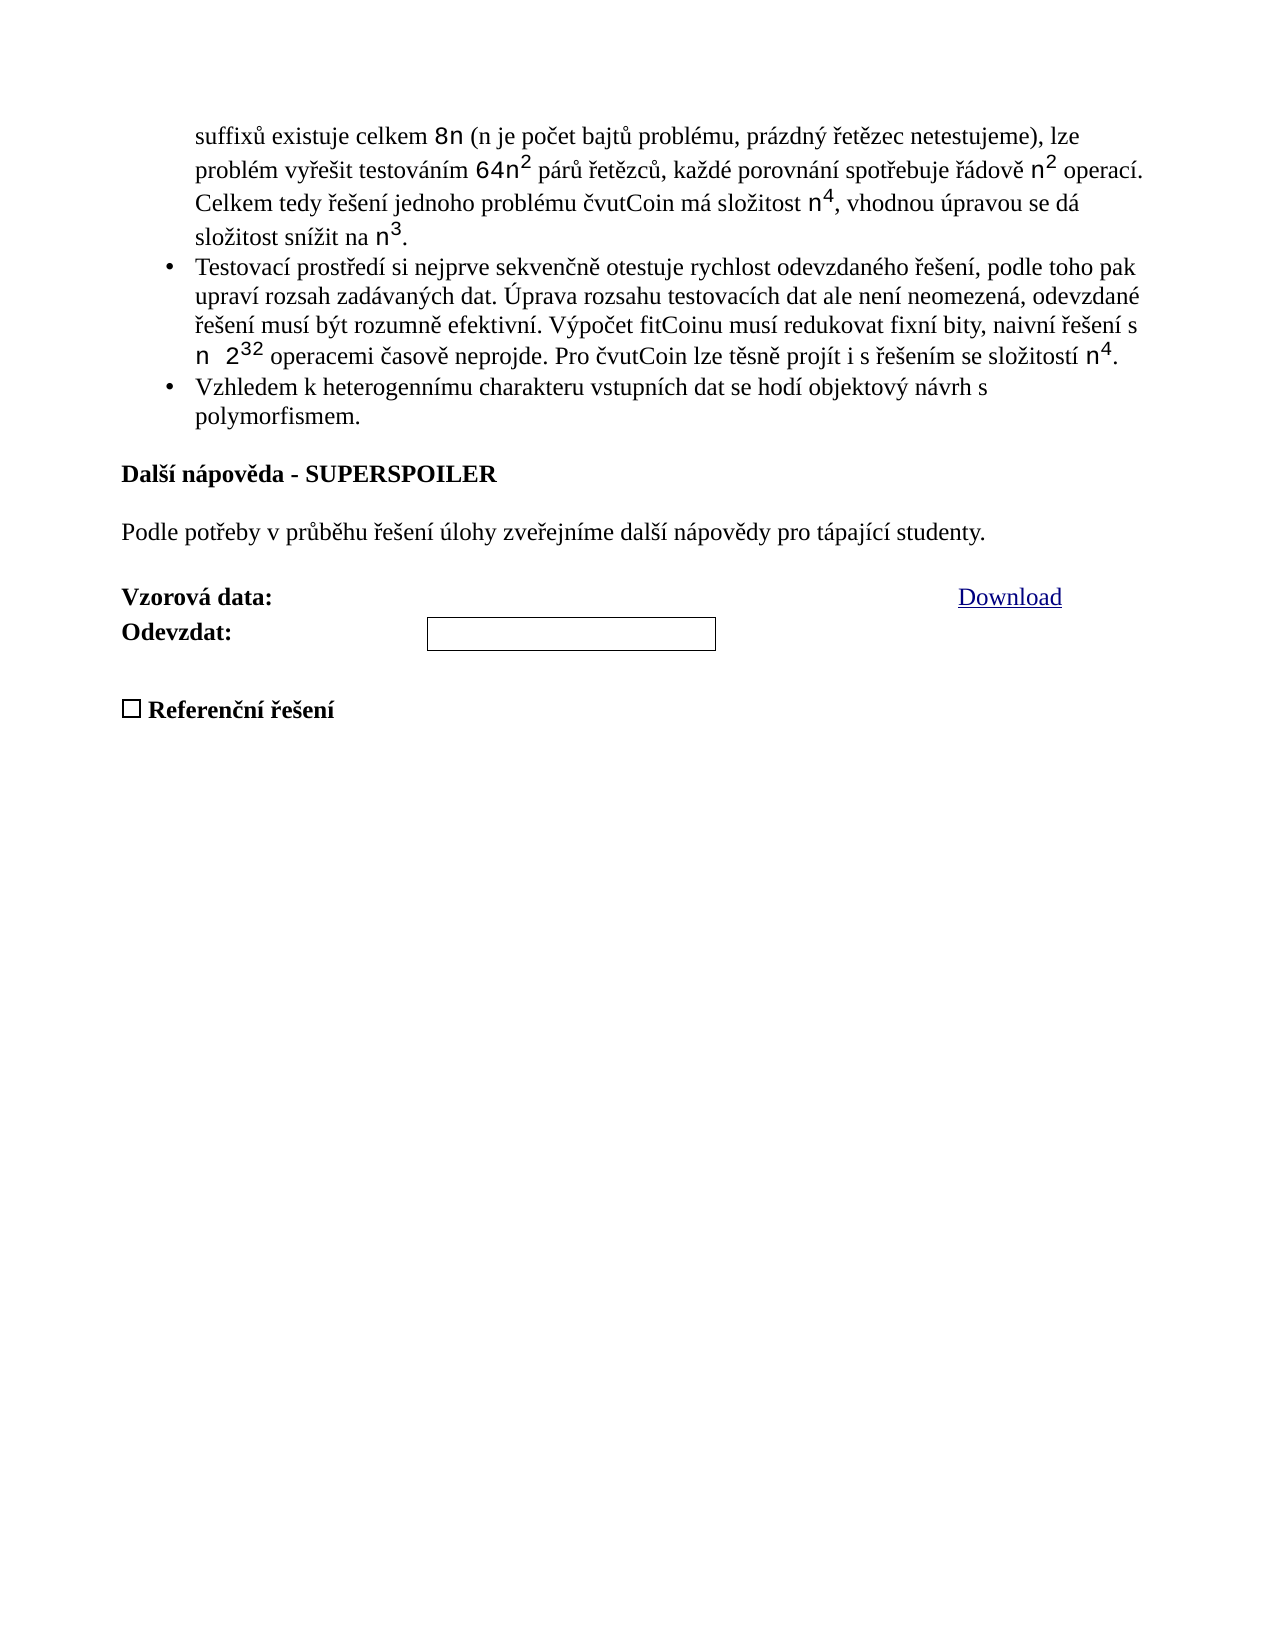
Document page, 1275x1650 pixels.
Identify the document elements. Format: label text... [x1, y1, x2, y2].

table_cell [863, 614, 1157, 653]
table_cell Odevzdat: [118, 614, 424, 653]
table_header [765, 692, 1157, 727]
table_cell [424, 614, 863, 653]
table_cell Download [863, 579, 1157, 614]
table_cell Úkolem je realizovat třídu, která bude umožňovat rychle těžit kryptoměnu. Boom kryptoměn zaznamenalo i ČVUT a naše fakulta a probíhá příprava na ICO této virtuální měny. Pro zajištění transakcí se používají výpočetně náročné operace, které zároveň umožňují takovou měnu těžit. Vaším úkolem je implementovat program, který dokáže tuto těžbu pomocí vláken rozkládat na všechny dostupné procesory. Protože nedošlo k dohodě mezi ČVUT a FIT, má plánovaná měna dva různé algoritmy těžení. Vznikají tak různé varianty měny, které budeme pracovně nazývat fitCoin a čvutCoin. fitCoin dostane na vstupu pole 32 bitových neznaménkových celých čísel - bitových vektorů. Dále má parametrem zadanou vzdálenost dist. Algoritmus těžení hledá, kolik existuje různých 32 bitových čísel x takových, že se liší od každého ze zadaných vektorů nejvýše v dist bitech. Výpočet je demonstrován na příkladu, pouze pro přehlednost uvažujeme pouze 4 bitová čísla. Pokud budou zadané vektory: 0011 0101 0110 Pak dostaneme pro čísla x následující počty odlišných bitů: ≤0 ≤1 ≤2 ≤3 ≤4 0000 * * * 0001 * * 0010 * * 0011 * * * 0100 * * 0101 * * * 0110 * * * 0111 * * * * 1000 * * 1001 * 1010 * 1011 * * 1100 * 1101 * * 1110 * * 1111 * * * Celkem: 0 1 6 13 16 Bude-li tedy vstupem algoritmu předložená sada vektorů a dist nastaveno na 3, je výsledkem výpočtu číslo 13 (platí pro ukázku se 4-bitovými vektory). čvutCoin dostane na vstupu pole bajtů. Algoritmus výpočtu toto pole chápe jako posloupnost bitů počínaje LSB (nejméně významným bitem) prvního bajtu a konče MSB (nejvíce významným bitem) posledního bajtu. Pro vstup délky n bajtů tedy máme posloupnost délky 8n bitů. Dále jsou parametrem dvě celá čísla distMin a distMax. Úkolem je vyzkoušet všechny neprázdné předpony (prefixy) této bitové posloupnosti a všechny neprázdné suffixy této posloupnosti, pro každou dvojici (prefix x suffix) je potřeba určit jejich editační vzdálenost. Výsledkem je počet dvojic, jejichž editační vzdálenost patří do zadaného uzavřeného intervalu < minDist ; maxDist >. Editační vzdálenost dvojice bitových řetězců chápeme jako nejmenší počet operací mazání/vkládání/změny bitu tak, aby z jednoho bitového řetězce vznikl druhý. Vaším úkolem je realizovat třídu CRig, která dokáže takové problémy řešit. Oba uvedené problémy jsou výpočetně náročnější a oba problémy je potřeba řešit rychle. Proto bude využito vláken k rozdělení výpočetní zátěže na více CPU a asynchronního modelu výpočtu. Třída CRig má modelovat opakované výpočty obou výše popsaných problémů v těžebním poolu. Problémy zadávají zákazníci (instance třídy CCustomer, vytvořené testovacím prostředím a předané CRig). Zákazníci předávají problémy (instance tříd CFITCoin a CCVUTCoin), Vaše implementace CRig si instance problému převezme, zpracuje je a vyřešené je zadávajícímu vrátí. Vaše implementace si vytvoří pracovní vlákna, jejich počet je předán při spouštění výpočtu. Dále, pro načítání problémů si vytvořte tři pomocná vlákna pro každého zákazníka. Tato vlákna budou volat odpovídající metody instance CCustomer, jedno vlákno bude volat funkci pro doručování problémů typu fitCoin, druhé pro doručování problémů čvutCoin a třetí vlákno bude doručovat zpět oba druhy vyřešených problémů. Zadaný problém má podobu instance třídy CFITCoin nebo třídy CCVUTCoin (podle typu úlohy, instance jsou předané jako smart pointery - shared_ptr<CFITCoin> a shared_ptr<CCVUTCoin>, pro zkrácení zápisu jsou pro smart pointery vytvořené aliasy AFITCoin a ACVUTCoin). Vlákna, která přebírají zadávané problémy, nejsou určena k tomu, aby počítala řešení, jejich úkolem je pouze předání problémů dále k pracovním vláknům. Pracovních vláken vytvoříte více (podle parametrů při inicializaci). Pracovní vlákna vyřeší zadanou instanci problémů a podle výsledků vyplní příslušné složky instance AFITCoin / ACVUTCoin. Po vyplnění předají instanci vyřešeného problému vyčleněnému předávacímu vláknu daného zákazníka. Předávací vlákno zajistí zavolání příslušné metody rozhraní zákazníka a zajistí serializaci odevzdávaní vyřešených úloh. Jak již bylo řečeno, načítací a odevzdávací vlákna slouží pouze k odebírání požadavků od zákazníků a k předávání těchto požadavků pracovním vláknům. Celkový počet načítacích vláken bude dvojnásobkem počtu zákazníků, celkový počet odevzdávacích vláken bude roven počtu zákazníků. Pokud by načítací/odevzdávací vlákna rovnou řešila zadávané problémy a zákazníků bylo mnoho, vedlo by takové řešení k neefektivnímu využívání CPU (mnoho rozpracovaných problémů, časté přepínání kontextu, ...). Proto požadované řešení ponechává výpočty pouze na pracovních vláknech, kterých je pouze zadaný fixní počet. Rozhraním Vaší implementace bude třída CRig. V této třídě musí být k dispozici metody podle popisu níže (mohou existovat i další privátní metody potřebné pro Vaši implementaci): implicitní konstruktor inicializuje instanci třídy. destruktor uvolní prostředky alokované instancí CRig. Start (thr) metoda spustí vlastní výpočet. V této metodě vytvoříte potřebná pracovní vlákna pro výpočty. Pracovních vláken vytvořte celkem thr podle hodnoty parametru. Tím se spustí obsluha požadavků od zákazníků. Metoda Start se po spuštění pracovních vláken okamžitě vrací (tedy nečeká na doběhnutí výpočtů). Stop () metoda informuje, že se mají ukončit výpočty. Tedy je potřeba převzít zbývající požadavky od existujících zákazníků, počkat na jejich vypočtení a vrácení výsledků. Metoda Stop se vrátí volajícímu po doběhnutí a uvolnění jak načítacích, předávacích, tak pracovních vláken. Metoda Stop se musí vrátit do volajícího. Neukončujte celý program (nevolejte exit a podobné funkce), pokud ukončíte celý program, budete hodnoceni 0 body. AddCustomer ( c ) metoda přidá dalšího zákazníka do seznamu zákazníků obsluhovaných touto instancí. Parametrem je smart pointer (shared_ptr<CCustomer>, zkráceně ACustomer) začleňovaného zákazníka. Metoda AddCustomer musí mj. vytvořit dvě pomocná načítací vlákna, která budou tohoto nového zákazníka obsluhovat a předávací vlákno pro odevzdávání vyřešených zadání. Pozor: metodu lze zavolat ještě před voláním Start (tedy zákazníci jsou obsluhovaní, ale výpočetní vlákna ještě neexistují), tak i po spuštění Start (nový zákazník je přidán k existujícím a je zahájena jeho obsluha). Solve (fitCoin) - metoda vypočte sekvenčně jeden zadaný problém typu AFITCoin (parametr). Testovací prostředí nejprve zkouší sekvenční řešení, abyste případně snáze odhalili chyby v implementaci algoritmu. Solve (cvutCoin) - metoda vypočte sekvenčně jeden zadaný problém typu ACVUTCoin (parametr). Testovací prostředí nejprve zkouší sekvenční řešení, abyste případně snáze odhalili chyby v implementaci algoritmu. Třída CCustomer definuje rozhraní jednoho zákazníka. Zákazník je implementován v testovacím prostředí a je předán Vaší implementaci v podobě smart pointeru (shared_ptr<CCustomer> alias ACustomer). Rozhraní CCustomer má následující metody: destruktor uvolňuje prostředky alokované pro zákazníka, FITCoinGen() / CVUTCoinGen() metoda po zavolání vrací další instanci problému fitCoin/čvutCoin ke zpracování. Návratovou hodnotou je smart pointer (shared_ptr<CFITCoin> alias AFITCoin případně shared_ptr<CCVUTCoin> alias ACVUTCoin) s popisem problému k vyřešení. Pokud je vrácen prázdný smart pointer (obsahuje NULL), znamená to, že daný zákazník již nemá žádný další problém tohoto typu k vyřešení (ale stále může dodávat problémy typu druhého typu). Pokud metoda vrátí prázdný ukazatel, lze ukončit příslušné načítací vlákno. FITCoinAccept ( fitCoin ) / CVUTCoinAccept (cvutCoin) metodou se předá vyřešený problém typu fitCoin/čvutCoin zpět zákazníkovi. Je potřeba vrátit vyřešený problém tomu zákazníkovi, který problém zadal. Dále, je potřeba vrátit tu samou instanci problému, kterou dříve předala metoda FITCoinGen / CVUTCoinGen, pouze je v ní potřeba vyplnit vypočítané hodnoty. Metody FITCoinAccept / CVUTCoinAccept je potřeba volat serializovaně z odevzdávacího vlákna, toto vlákno musí být pro daného zákazníka stále stejné. Třída CFITCoin je deklarovaná a implementovaná v testovacím prostředí. Pro testování Vaší implementace je k dispozici v bloku podmíněného překladu (ponechte jej tak). Význam složek je následující: m_Vectors seznam 32 bitových vektorů zadání úlohy. Tato hodnota je vyplněna při vytváření zadání. m_DistMax maximální vzdálenost od zadaných bitových vektorů. Tato hodnota je vyplněna při vytváření zadání. m_Count je výsledkem výpočtu - počet 32 bitových hodnot x takových, že jejich vzdálenost od zadaných vektorů je nejvýše m_DistMax. Tuto hodnotu má vyplnit pracovní vlákno. implicitní konstruktor existuje pro usnadnění vytváření instance problému. Třída CCVUTCoin je deklarovaná a implementovaná v testovacím prostředí. Pro testování Vaší implementace je k dispozici v bloku podmíněného překladu (ponechte jej tak). Význam složek je následující: m_Data bajty tvořící bitovou posloupnost k analýze (bity čteme směrem od nejnižšího k nejvyššímu). Tato hodnota je vyplněna při vytváření zadání. m_DistMin, m_DistMax Rozmezí hodnot odlišnosti bitových řetězců při porovnávání. Tyto hodnoty jsou vyplněné při vytváření zadání. m_Count je výsledek výpočtu, který má vyplnit pracovní vlákno. Hodnota má udávat počet dvojic (předpona, přípona) zadané bitové posloupnosti takových, že jejich editační vzdálenost patří do intervalu hodnot < m_DistMin ; m_DistMax >. implicitní konstruktor existuje pro usnadnění vytváření instance problému. Odevzdávejte zdrojový kód s implementací požadované třídy CRig s požadovanými metodami. Můžete samozřejmě přidat i další podpůrné třídy a funkce. Do Vaší implementace nevkládejte funkci main ani direktivy pro vkládání hlavičkových souborů. Funkci main a hlavičkové soubory lze ponechat pouze v případě, že jsou zabalené v bloku podmíněného překladu. Využijte přiložený ukázkový soubor. Celá implementace patří do souboru solution.cpp, dodaný soubor je pouze mustr. Pokud zachováte bloky podmíněného překladu, můžete soubor solution.cpp odevzdávat jako řešení úlohy. Při řešení lze využít pthread nebo C++11 API pro práci s vlákny (viz vložené hlavičkové soubory). Dostupný kompilátor g++ verze 4.9, tato verze kompilátoru zvládá většinu C++11 a část C++14 konstrukcí. Nápověda: Nejprve implementujte sekvenční funkce řešení problémů fitCoin/čvutCoin. Správnost implementace lze ověřit lokálně pomocí infrastruktury v přiloženém archivu. Až budete mít funkce lokálně otestované, můžete je zkusit odevzdat na Progtest (pro tento pokus nechte ostatní metody třídy CRig s prázdným tělem). Takové řešení samozřejmě nedostane žádné body, ale uvidíte, zda správně projde sekvenčními testy. Abyste zapojili co nejvíce jader, zpracovávejte několik problémů najednou. Vyzvedněte je pomocí opakovaného volání FITCoinGen/CVUTCoinGen jednotlivých zákazníků, zajistěte si odevzdávací vlákno a zprovozněte komunikaci mezi přebíracími/pracovními a odevzdávacími vlákny. Není potřeba dodržovat pořadí při vracení řešení. Pokud budete najednou zpracovávat pouze jeden problém, nejspíše zaměstnáte pouze jedno vlákno a ostatní vlákna budou čekat bez užitku. Instance CRig je vytvářená opakovaně, pro různé vstupy. Nespoléhejte se na inicializaci globálních proměnných - při druhém a dalším zavolání budou mít globální proměnné hodnotu jinou. Je rozumné případné globální proměnné vždy inicializovat v konstruktoru nebo na začátku metody Start. Ještě lepší je nepoužívat globální proměnné vůbec. Nepoužívejte mutexy a podmíněné proměnné inicializované pomocí PTHREAD_MUTEX_INITIALIZER, důvod je stejný jako v minulém odstavci. Použijte raději pthread_mutex_init() nebo C++11 API. Testovací prostředí samo o sobě nevytváří žádná vlákna, tedy metoda Start sama o sobě nemusí být reentrantní (může používat globální proměnné, s omezením výše). Instance tříd CFITCoin / CCVUTCoin alokovalo testovací prostředí při vytváření příslušných smart pointerů. K uvolnění dojde automaticky po zrušení všech odkazů. Uvolnění těchto instancí tedy není Vaší starostí, stačí zrušit všechny odkazy na takto předané smart pointery. Váš program je ale zodpovědný za uvolnění všech ostatních prostředků, které si alokoval. Problémy musíte načítat, zpracovávat a odevzdávat průběžně. Postup, kdy si všechny problémy načtete do paměťových struktur a teprve pak je začnete zpracovávat, nebude fungovat. Takové řešení skončí deadlockem v prvním testu s více vlákny. Musíte zároveň obsluhovat požadavky typu fitCoin i čvutCoin. Řešení, které se bude snažit nejprve vyřešit všechny problémy jednoho typu a pak začne obsluhovat problémy druhého typu, skončí taktéž deadlockem. Musíte najednou obsluhovat více přidaných zákazníků. Pokud se budete snažit nejprve obsloužit zákazníka A, následně pouze zákazníka B, ..., skončíte taktéž v deadlocku. Volání metod FITCoinAccept/CVUTCoinAccept není reentrantní. Je potřeba volání obsluhovat pouze z jediného vlákna, toto vlákno musí být vytvořené zvlášť pro každého zákazníka. Neukončujte metodu Stop pomocí exit, pthread_exit a podobných funkcí. Pokud se funkce Stop nevrátí do volajícího, bude Vaše implementace vyhodnocena jako nesprávná. Využijte přiložená vzorová data. V archivu jednak naleznete ukázku volání rozhraní a dále několik testovacích vstupů a odpovídajících výsledků. V testovacím prostředí je k dispozici STL. Myslete ale na to, že ten samý STL kontejner nelze najednou zpřístupnit z více vláken. Více si o omezeních přečtěte např. na C++ reference - thread safety. Testovací prostředí je omezené velikostí paměti. Není uplatňován žádný explicitní limit, ale VM, ve které testy běží, je omezena 4 GiB celkové dostupné RAM. Úloha může být dost paměťově náročná, zejména pokud se rozhodnete pro jemné členění úlohy na jednotlivá vlákna. Pokud se rozhodnete pro takové jemné rozčlenění úlohy, možná budete muset přidat synchronizaci běhu vláken tak, aby celková potřebná paměť v žádný okamžik nepřesáhla rozumný limit. Pro běh máte garantováno, že Váš program má k dispozici nejméně 500 MiB pro Vaše data (data segment + stack + heap). Pro zvídavé - zbytek do 4GiB je zabraný běžícím OS, dalšími procesy, zásobníky Vašich vláken a nějakou rezervou. Pokud se rozhodnete pro všechny bonusy, je potřeba velmi pečlivě nastavovat granularitu řešeného problému. Pokud řešený problém rozdělíte na příliš mnoho drobných podproblémů, začne se příliš mnoho uplatňovat režie. Dále, pokud máte najednou rozpracováno příliš mnoho problémů (a každý je rozdělen na velké množství podproblémů), začne se výpočet dále zpomalovat (mj. se začnou hůře využívat cache CPU). Aby se tomu zabránilo, řídí referenční řešení počet najednou rozpracovaných úloh (navíc dynamicky podle velikosti rozpracované úlohy). Co znamenají jednotlivé testy: Test algoritmu (sekvencni) Testovací prostředí opakovaně volá metody Solve(fitCoin)/Solve(cvutCoin) pro různé vstupy a kontroluje vypočtené výsledky. Slouží pro otestování implementace Vašeho algoritmu. Není vytvářena instance CRig a není volaná metoda Start. Na tomto testu můžete ověřit, zda Vaše implementace algoritmu je dostatečně rychlá. Testují se náhodně generované problémy, nejedná se o data z dodané ukázky. Základní test/test několika/test mnoha thready Testovací prostředí vytváří instanci CRig pro různý počet vláken a zákazníků. Test zahlcení Testovací prostředí generuje velké množství požadavků a kontroluje, zda si s tím Vaše implementace poradí. Pokud nebudete rozumně řídit počet rozpracovaných požadavků, překročíte paměťový limit. Test zrychleni vypoctu Testovací prostředí spouští Vaši implementaci pro ta samá vstupní data s různým počtem vláken. Měří se čas běhu (wall i CPU). S rostoucím počtem vláken by měl wall time klesat, CPU time mírně růst (vlákna mají možnost běžet na dalších CPU). Pokud wall time neklesne, nebo klesne málo (např. pro 2 vlákna by měl ideálně klesnout na 0.5, existuje určitá rezerva), test není splněn. Busy waiting - pomale pozadavky Do volání FITCoinGen/CVUTCoinGen testovací prostředí vkládá uspávání vlákna (např. na 100 ms). Výpočetní vlákna tím nemají práci. Pokud výpočetní vlákna nejsou synchronizovaná blokujícím způsobem, výrazně vzroste CPU time a test selže. Busy waiting - pomale odevzdani Do volání FITCoinAccept/CVUTCoinAccept je vložena pauza. Pokud jsou špatně blokována vlákna načítající vstup, výrazně vzroste CPU time. (Tento scénář je zde méně pravděpodobný.) Busy waiting - complex Je kombinací dvou posledně jmenovaných testů. Velmi mnoho zákazníků Testovací prostředí zkouší přidávat mnoho zákazníků, každý zákazník má pouze několik málo požadavků a skončí. Po skončení zákazníka je potřeba průběžně ukončovat a uvolňovat načítací vlákna. Pokud se uvolnění načítacích vláken neděje průběžně, enormně vzroste paměťová náročnost a program spadne. Vzhledem k použitému HW je rozumné najednou obsluhovat přibližně 5-10 zákazníků. Jedná se o test bonusový. Rozlozeni zateze FITCoin Testovací prostředí zkouší, zda se do řešení jednoho problému typu fitCoin dokáže zapojit více dostupných vláken. Pokud chcete v tomto testu uspět, musíte Váš program navrhnout tak, aby bylo možné využít více vláken i při analýze jedné instance problému. Jedná se o test bonusový. Rozlozeni zateze CVUTCoin Testovací prostředí zkouší, zda se do řešení jednoho problému typu čvutCoin dokáže zapojit více dostupných vláken. Pokud chcete v tomto testu uspět, musíte Váš program navrhnout tak, aby bylo možné využít více vláken i při analýze jedné instance problému. Jedná se o test bonusový. Jak to vyřešit - pozor, SPOILER Pokud se nechcete obrat o dobrý pocit, že jste úlohu vyřešili zcela sami, nečtěte dále. Oba problémy jsou výpočetně náročnější a vyžadují používání bitových operátorů. Problém typu fitCoin je v principu potřeba řešit hrubou silou, tedy odzkoušet všechny možnosti a spočítat, ty, které vyhovují podmínce vzdálenosti. Pro n vektorů velikosti 32 bitů to dává n 232 porovnání. To je pro praktické nasazení příliš, takový výpočet by trval desítky sekund pro jedno zadání. Proto je potřeba zadané vektory předzpracovat. Pokud je ve všech vektorech hodnota nějakého bitu stejná, lze tento bit v testování vyloučit. Například pokud je ve všech vektorech nastaven bit č. 17 na hodnotu 0, pak bit 17 nebude ovlivňovat výsledek. Ze zadané sady vektorů tedy nejprve odstraňte fixní bity a teprve na takto omezeném vstupu spusťte hledání hrubou silou. Většinou se tím zmenší rozsah úlohy na cca n 220, což je časově mnohem lepší. Pokud provedete úpravu zadání z minulého odstavce, dostanete mnohem menší rozmezí testovaných hodnot. Zároveň ale tímto postupem nezískáte přímo výsledek. Například máme zadané bitové vektory se 18 fixními bity (tedy budeme testovat celkem 232-18 hodnot) a máme zadáno distMax=6. Pokud zpracujeme hodnotu x, která se od upravených bitových vektorů liší v 6 bitech, pak se do výsledku započte právě 1x. Pokud by se ale lišila v méně bitech, např. v 5 bitech, pak se do výsledku započte celkem 19 krát (4 odlišnosti - 172x, 3 odlišnosti - 988x, ...). Rozmyslete si, o jaký kombinatorický problém zde jde. Problém typu čvutCoin je postaven na problému porovnání editační vzdálenosti řetězců. Tedy na problému LCS, který znáte jako aplikaci dynamického programování. Protože prefixů i suffixů existuje celkem 8n (n je počet bajtů problému, prázdný řetězec netestujeme), lze problém vyřešit testováním 64n2 párů řetězců, každé porovnání spotřebuje řádově n2 operací. Celkem tedy řešení jednoho problému čvutCoin má složitost n4, vhodnou úpravou se dá složitost snížit na n3. Testovací prostředí si nejprve sekvenčně otestuje rychlost odevzdaného řešení, podle toho pak upraví rozsah zadávaných dat. Úprava rozsahu testovacích dat ale není neomezená, odevzdané řešení musí být rozumně efektivní. Výpočet fitCoinu musí redukovat fixní bity, naivní řešení s n 232 operacemi časově neprojde. Pro čvutCoin lze těsně projít i s řešením se složitostí n4. Vzhledem k heterogennímu charakteru vstupních dat se hodí objektový návrh s polymorfismem. Další nápověda - SUPERSPOILER Podle potřeby v průběhu řešení úlohy zveřejníme další nápovědy pro tápající studenty. [118, 118, 1157, 579]
table_header Referenční řešení [118, 692, 765, 727]
table_cell Vzorová data: [118, 579, 863, 614]
